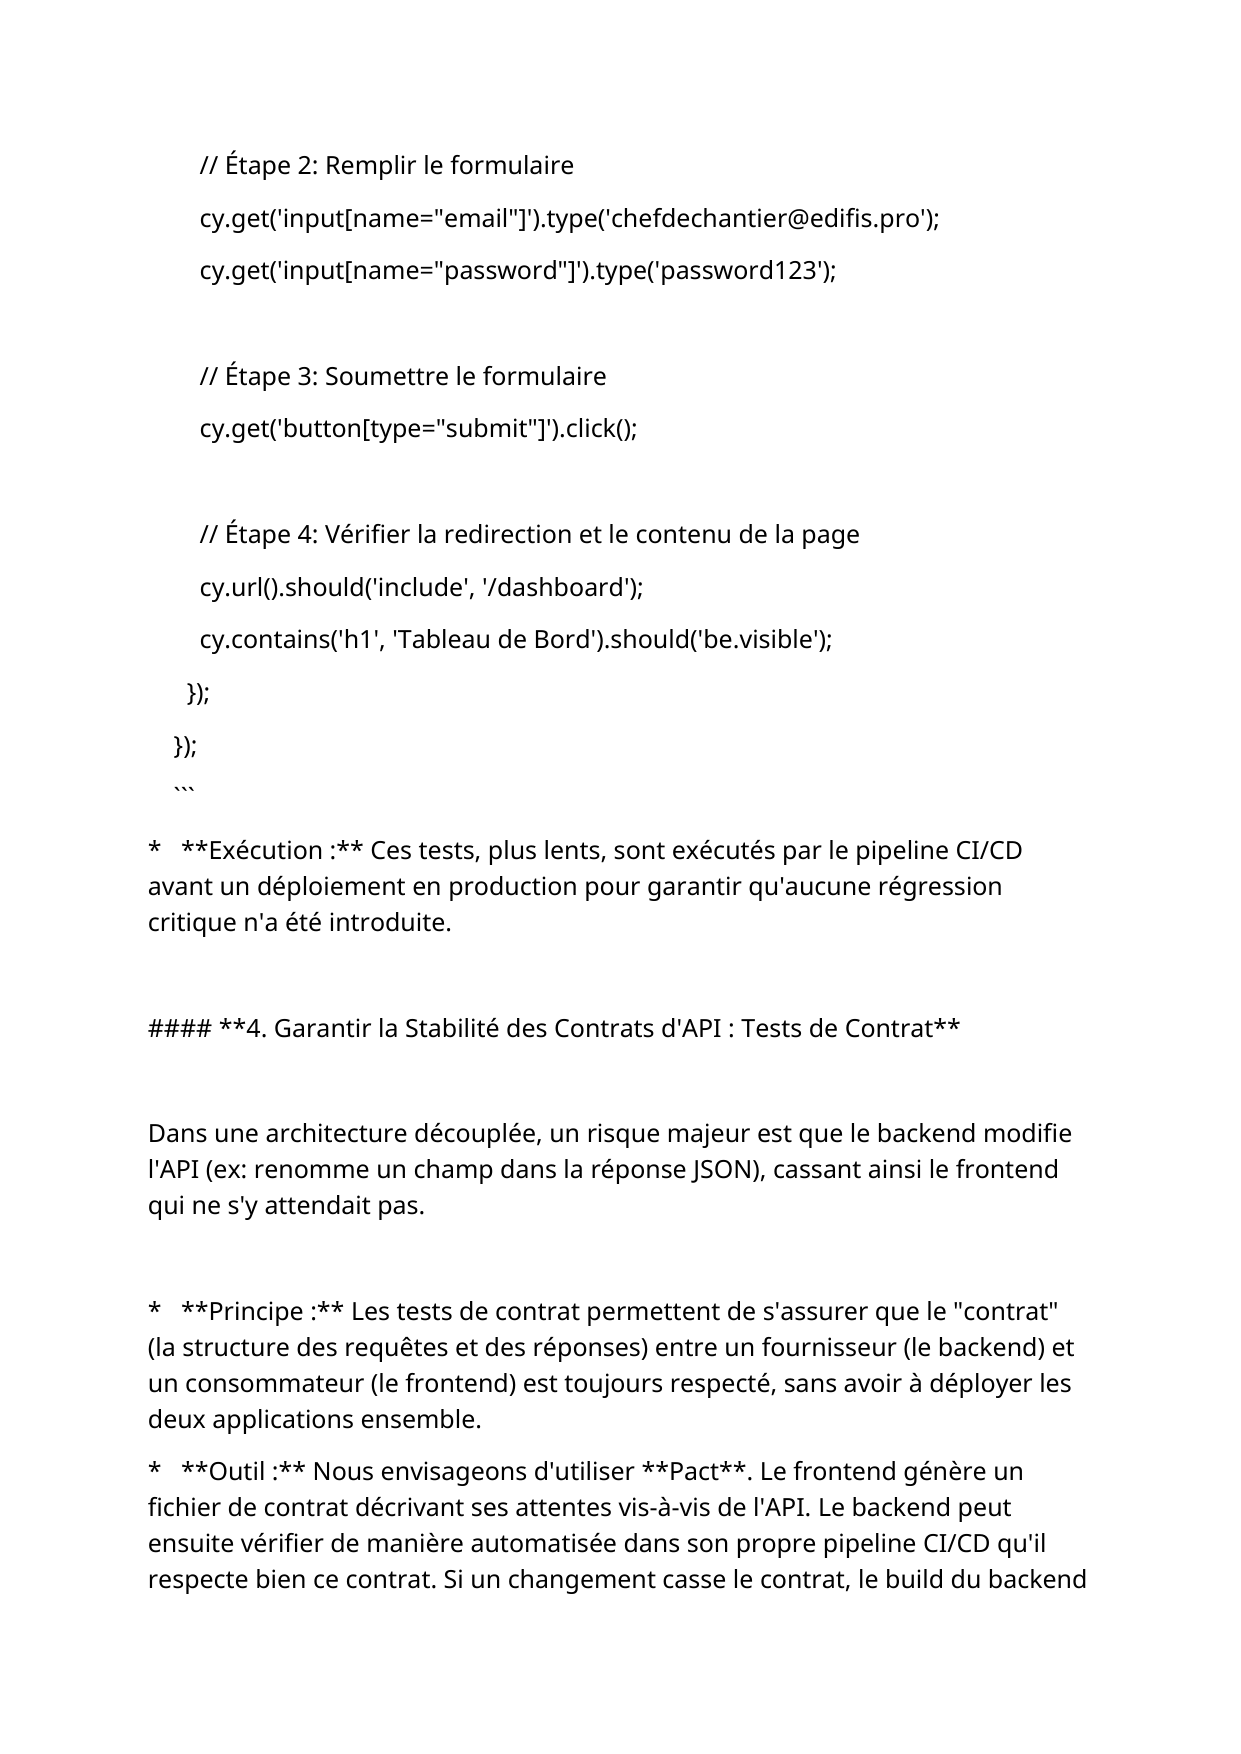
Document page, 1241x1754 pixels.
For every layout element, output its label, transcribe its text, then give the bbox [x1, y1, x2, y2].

text cy.get('input[name="password"]').type('password123'); [148, 253, 1093, 287]
text * **Exécution :** Ces tests, plus lents, sont exécutés par le pipeline CI/CD avant un déploiement en production pour garantir qu'aucune régression critique n'a été introduite. [148, 833, 1093, 939]
text // Étape 3: Soumettre le formulaire [148, 358, 1093, 392]
text cy.contains('h1', 'Tableau de Bord').should('be.visible'); [148, 622, 1093, 656]
text * **Principe :** Les tests de contrat permettent de s'assurer que le "contrat" (la structure des requêtes et des réponses) entre un fournisseur (le backend) et un consommateur (le frontend) est toujours respecté, sans avoir à déployer les deux applications ensemble. [148, 1293, 1093, 1435]
text ``` [148, 780, 1093, 814]
text cy.url().should('include', '/dashboard'); [148, 569, 1093, 603]
text * **Outil :** Nous envisageons d'utiliser **Pact**. Le frontend génère un fichier de contrat décrivant ses attentes vis-à-vis de l'API. Le backend peut ensuite vérifier de manière automatisée dans son propre pipeline CI/CD qu'il respecte bien ce contrat. Si un changement casse le contrat, le build du backend [148, 1454, 1093, 1596]
text }); [148, 675, 1093, 709]
text #### **4. Garantir la Stabilité des Contrats d'API : Tests de Contrat** [148, 1010, 1093, 1044]
text // Étape 2: Remplir le formulaire [148, 148, 1093, 182]
text }); [148, 727, 1093, 761]
text Dans une architecture découplée, un risque majeur est que le backend modifie l'API (ex: renomme un champ dans la réponse JSON), cassant ainsi le frontend qui ne s'y attendait pas. [148, 1116, 1093, 1222]
text cy.get('button[type="submit"]').click(); [148, 411, 1093, 445]
text // Étape 4: Vérifier la redirection et le contenu de la page [148, 517, 1093, 551]
text cy.get('input[name="email"]').type('chefdechantier@edifis.pro'); [148, 200, 1093, 234]
